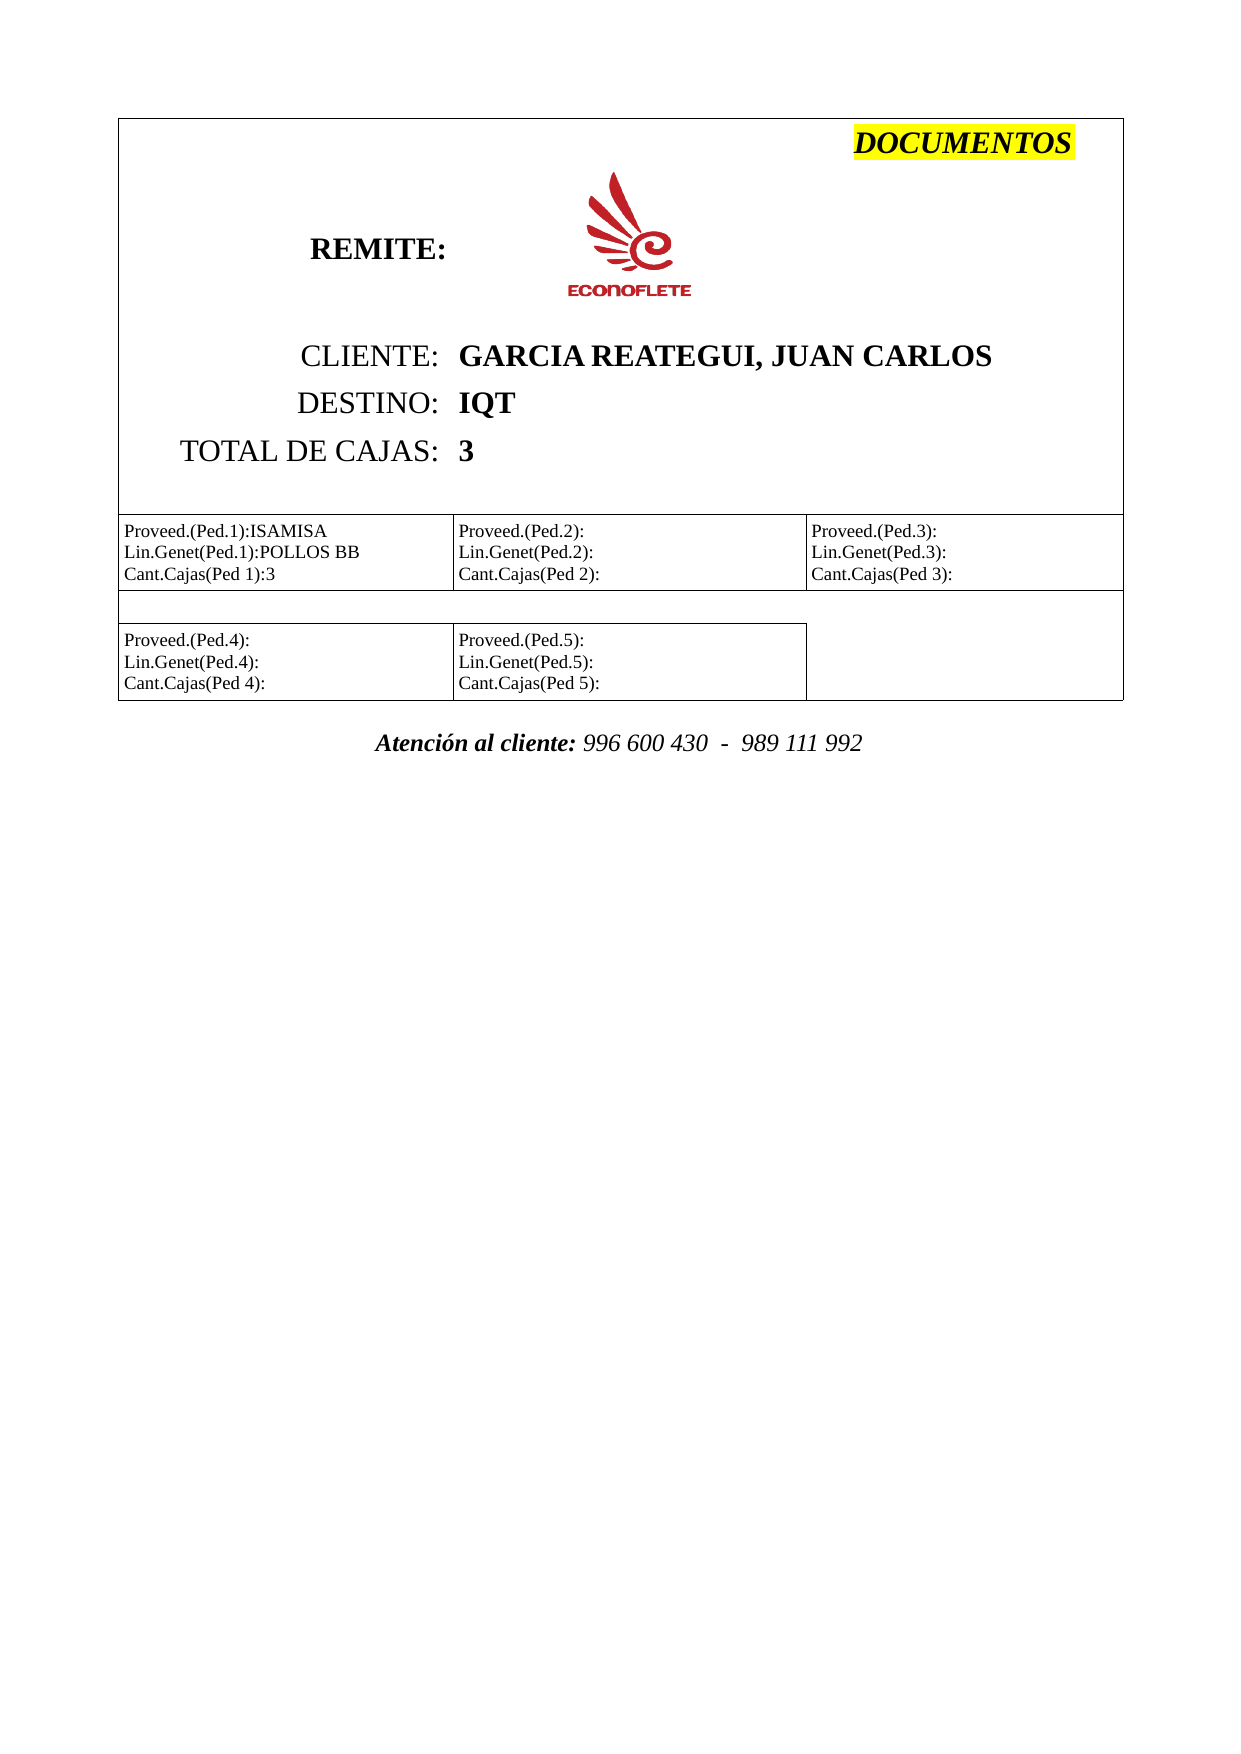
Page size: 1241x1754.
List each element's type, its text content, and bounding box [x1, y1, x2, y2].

table_cell [806, 166, 1123, 332]
table_cell [453, 591, 806, 623]
table_header [453, 119, 806, 166]
table_header [119, 119, 453, 166]
table_header DOCUMENTOS [806, 119, 1123, 166]
table_cell [806, 474, 1123, 514]
table_cell IQT [453, 379, 806, 426]
table_cell Proveed.(Ped.4): Lin.Genet(Ped.4): Cant.Cajas(Ped 4): [119, 624, 453, 699]
text Atención al cliente: 996 600 430 - 989 111 992 [118, 728, 1122, 757]
table_cell 3 [453, 426, 1123, 474]
table_cell Proveed.(Ped.3): Lin.Genet(Ped.3): Cant.Cajas(Ped 3): [807, 515, 1123, 590]
table_cell [806, 379, 1123, 426]
table_cell [453, 474, 806, 514]
table_cell Proveed.(Ped.1):ISAMISA Lin.Genet(Ped.1):POLLOS BB Cant.Cajas(Ped 1):3 [119, 515, 453, 590]
table_cell Proveed.(Ped.5): Lin.Genet(Ped.5): Cant.Cajas(Ped 5): [454, 624, 806, 699]
picture [552, 171, 707, 297]
table_cell [807, 623, 1123, 699]
table_cell TOTAL DE CAJAS: [119, 426, 453, 474]
table_cell CLIENTE: [119, 332, 453, 379]
table_cell [119, 591, 453, 623]
table_cell REMITE: [119, 166, 453, 332]
table_cell [806, 591, 1123, 623]
table_cell Proveed.(Ped.2): Lin.Genet(Ped.2): Cant.Cajas(Ped 2): [454, 515, 806, 590]
table_cell [453, 166, 806, 332]
table_cell [119, 474, 453, 514]
table_cell DESTINO: [119, 379, 453, 426]
table_cell GARCIA REATEGUI, JUAN CARLOS [453, 332, 1123, 379]
